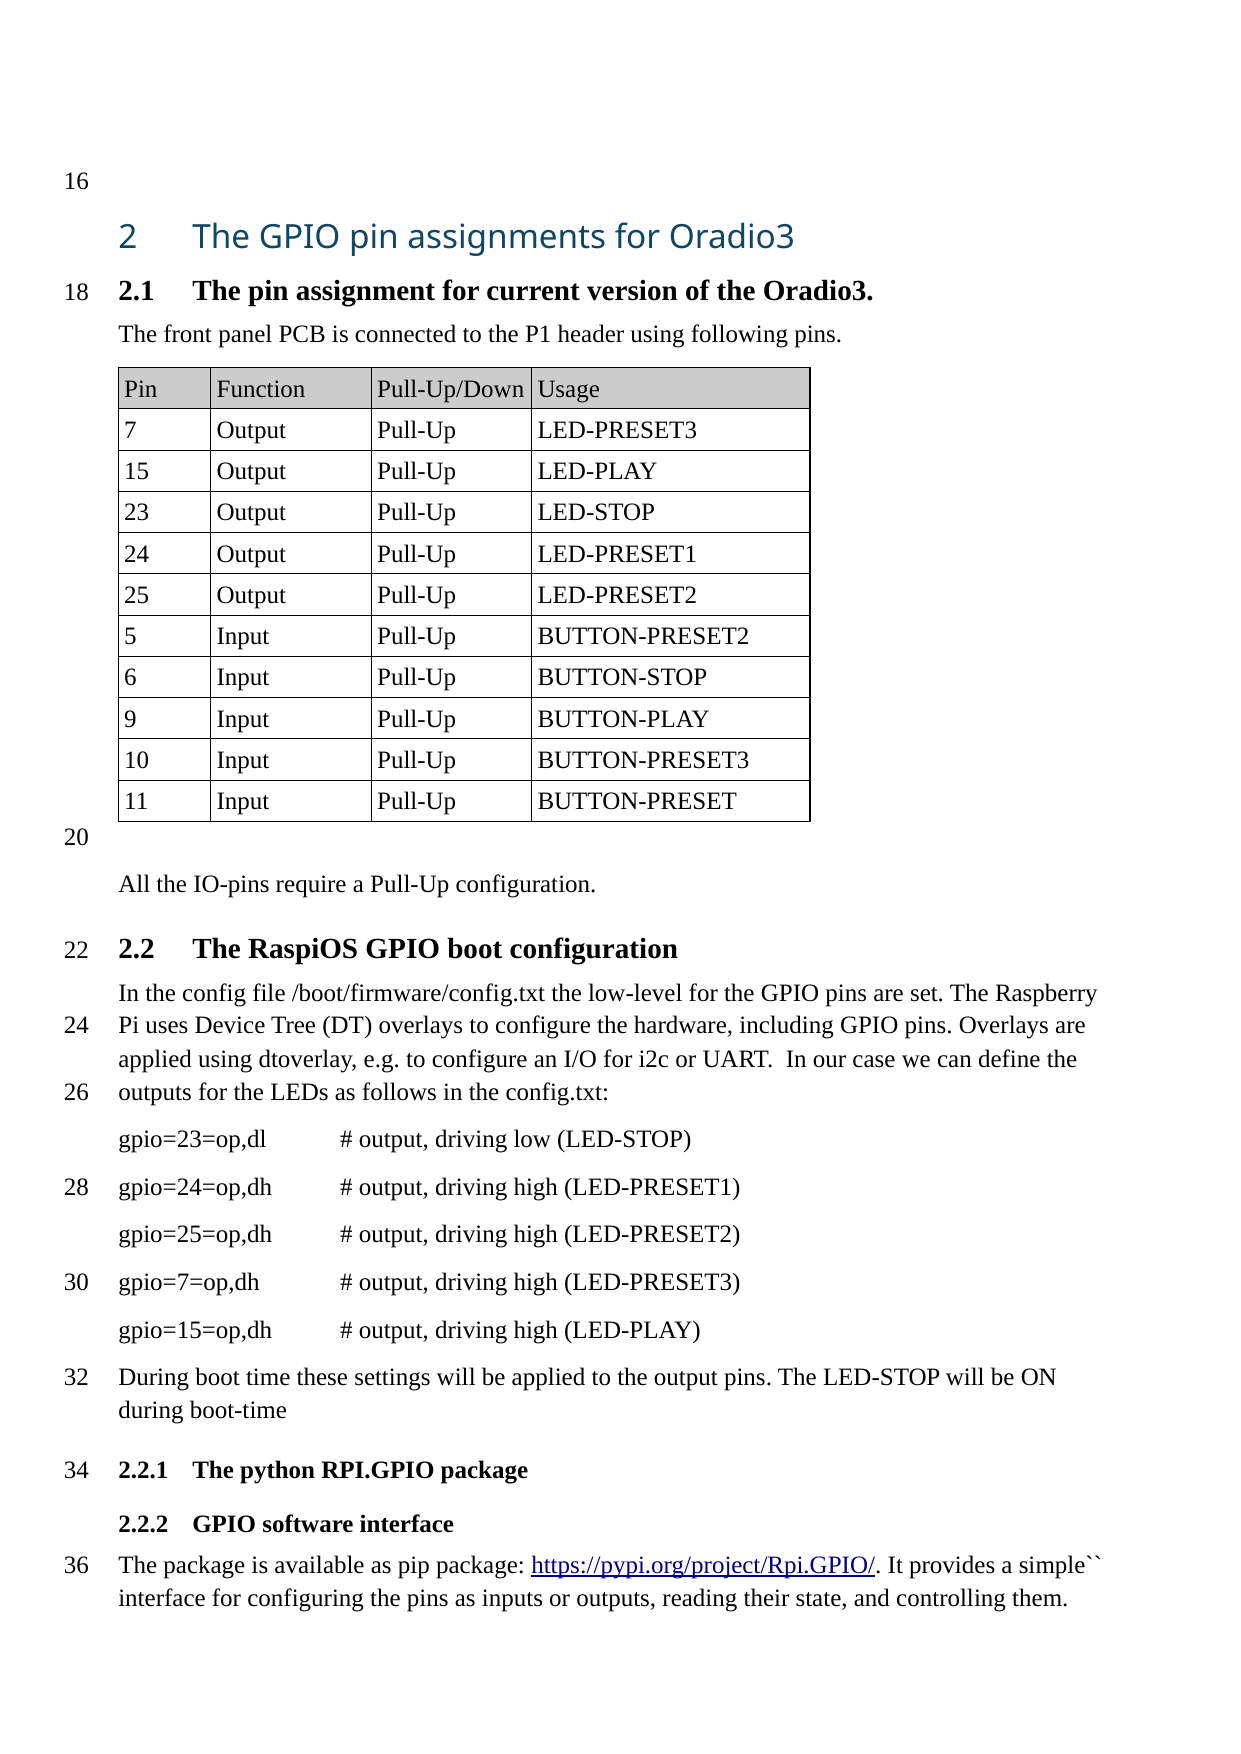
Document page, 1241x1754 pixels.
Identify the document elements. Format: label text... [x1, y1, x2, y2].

text The package is available as pip package: https://pypi.org/project/Rpi.GPIO/. It provides a simple`` interface for configuring the pins as inputs or outputs, reading their state, and controlling them. [118, 1550, 1122, 1612]
table_cell Output [211, 451, 371, 491]
table_cell 15 [119, 451, 210, 491]
table_header Pin [119, 368, 210, 408]
table_cell BUTTON-PLAY [532, 698, 809, 738]
table_cell Pull-Up [372, 616, 531, 656]
subtitle The RaspiOS GPIO boot configuration [118, 932, 1122, 965]
text gpio=23=op,dl # output, driving low (LED-STOP) [118, 1124, 1122, 1153]
table_cell 25 [119, 574, 210, 614]
text All the IO-pins require a Pull-Up configuration. [118, 869, 1122, 898]
text gpio=24=op,dh # output, driving high (LED-PRESET1) [118, 1172, 1122, 1201]
table_cell Pull-Up [372, 657, 531, 697]
table_cell Pull-Up [372, 739, 531, 779]
table_cell BUTTON-PRESET [532, 781, 809, 821]
table_cell Output [211, 492, 371, 532]
text The front panel PCB is connected to the P1 header using following pins. [118, 319, 1122, 348]
table_cell 24 [119, 533, 210, 573]
table_header Function [211, 368, 371, 408]
table_cell Pull-Up [372, 574, 531, 614]
table_cell Pull-Up [372, 492, 531, 532]
table_cell Output [211, 574, 371, 614]
table_cell BUTTON-PRESET3 [532, 739, 809, 779]
table_header Usage [532, 368, 809, 408]
table_cell LED-PLAY [532, 451, 809, 491]
table_cell 5 [119, 616, 210, 656]
table_cell Input [211, 739, 371, 779]
table_cell BUTTON-STOP [532, 657, 809, 697]
table_cell Input [211, 698, 371, 738]
table_cell Output [211, 409, 371, 449]
table_cell Output [211, 533, 371, 573]
table_cell 11 [119, 781, 210, 821]
table_cell 9 [119, 698, 210, 738]
table_cell LED-PRESET3 [532, 409, 809, 449]
subtitle The GPIO pin assignments for Oradio3 [118, 213, 1122, 259]
text gpio=15=op,dh # output, driving high (LED-PLAY) [118, 1315, 1122, 1343]
table_cell Input [211, 657, 371, 697]
table_cell 6 [119, 657, 210, 697]
text gpio=7=op,dh # output, driving high (LED-PRESET3) [118, 1267, 1122, 1296]
table_cell Input [211, 616, 371, 656]
table_cell LED-PRESET2 [532, 574, 809, 614]
table_cell Pull-Up [372, 781, 531, 821]
text gpio=25=op,dh # output, driving high (LED-PRESET2) [118, 1219, 1122, 1248]
table_header Pull-Up/Down [372, 368, 531, 408]
table_cell 23 [119, 492, 210, 532]
table_cell LED-PRESET1 [532, 533, 809, 573]
subtitle GPIO software interface [118, 1509, 1122, 1538]
table_cell 7 [119, 409, 210, 449]
table_cell Pull-Up [372, 533, 531, 573]
table_cell 10 [119, 739, 210, 779]
subtitle The python RPI.GPIO package [118, 1455, 1122, 1484]
subtitle The pin assignment for current version of the Oradio3. [118, 273, 1122, 307]
table_cell Pull-Up [372, 451, 531, 491]
table_cell Input [211, 781, 371, 821]
text During boot time these settings will be applied to the output pins. The LED-STOP will be ON during boot-time [118, 1362, 1122, 1424]
table_cell LED-STOP [532, 492, 809, 532]
text In the config file /boot/firmware/config.txt the low-level for the GPIO pins are set. The Raspberry Pi uses Device Tree (DT) overlays to configure the hardware, including GPIO pins. Overlays are applied using dtoverlay, e.g. to configure an I/O for i2c or UART. In our case we can define the outputs for the LEDs as follows in the config.txt: [118, 978, 1122, 1105]
table_cell Pull-Up [372, 409, 531, 449]
table_cell Pull-Up [372, 698, 531, 738]
table_cell BUTTON-PRESET2 [532, 616, 809, 656]
